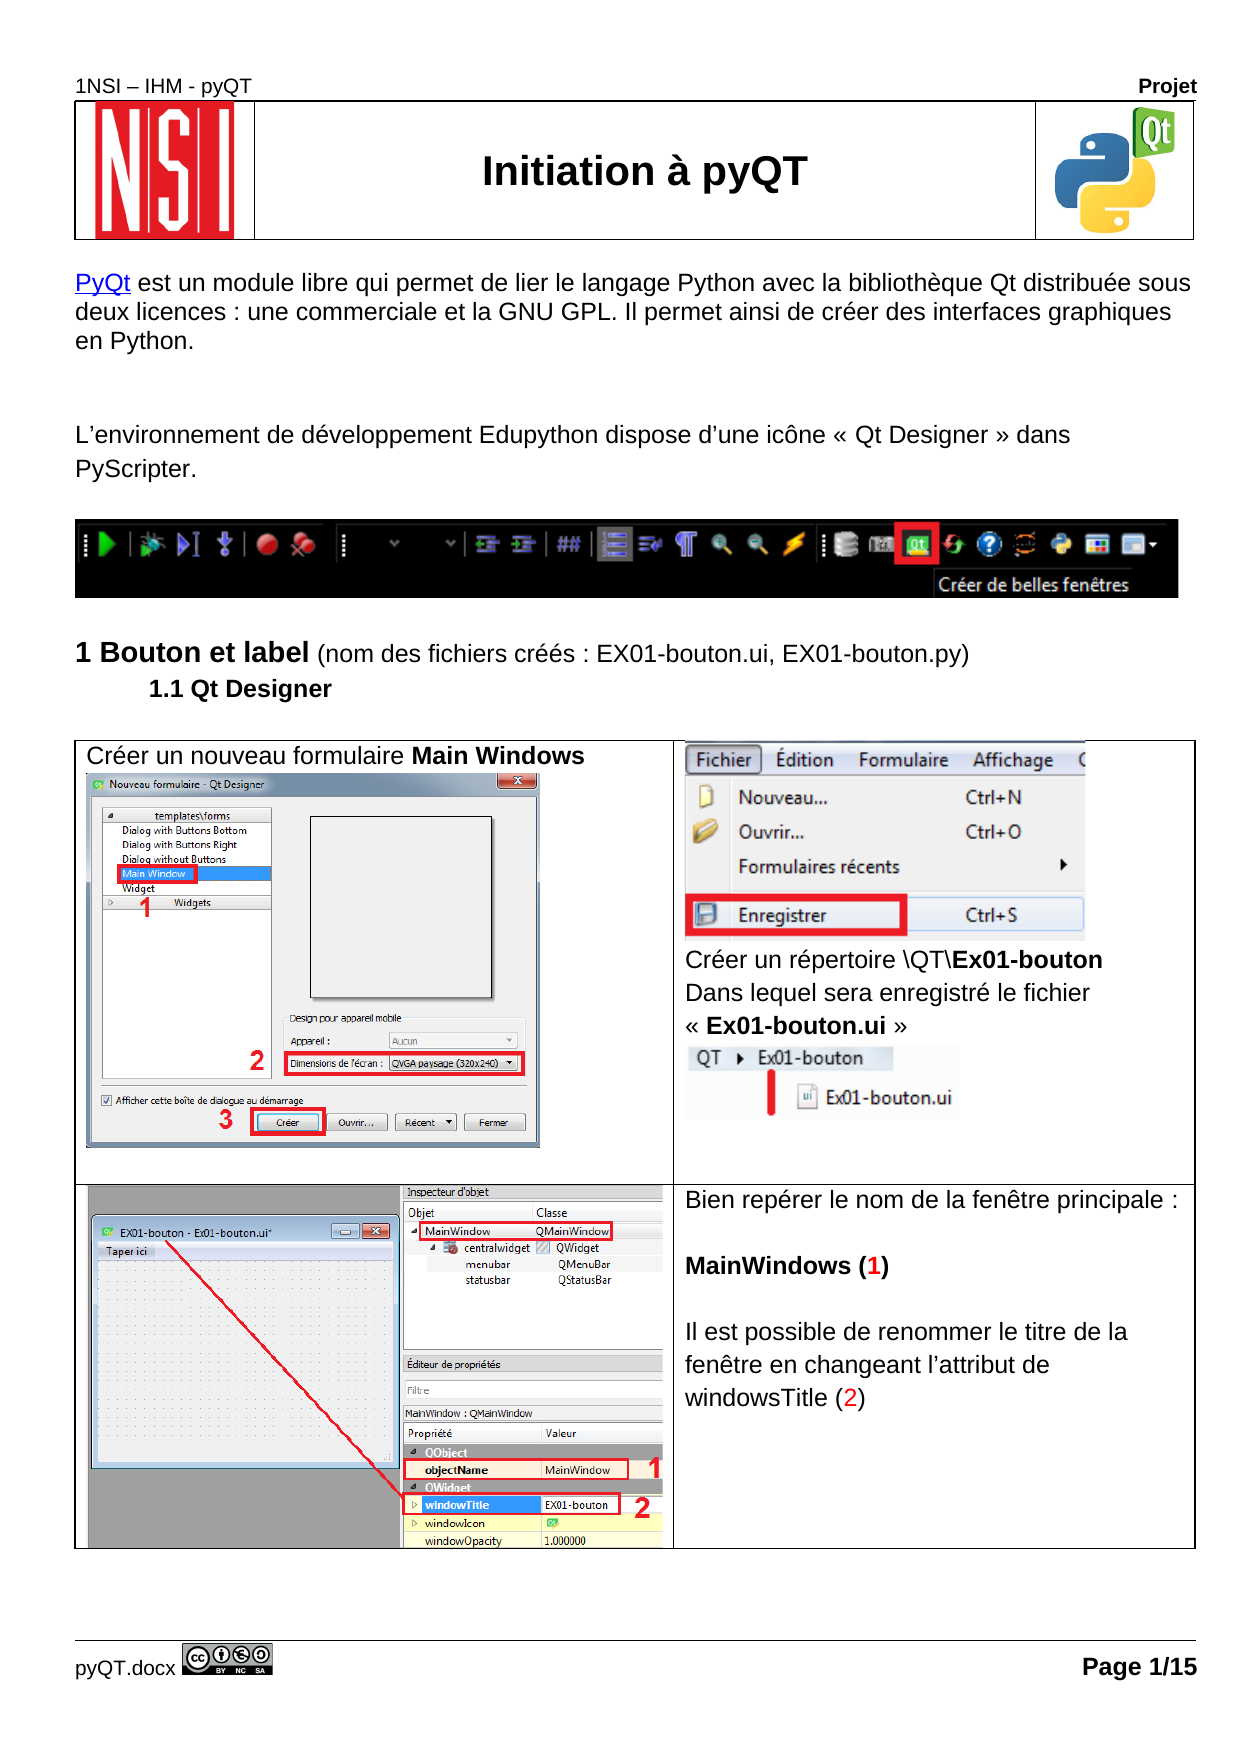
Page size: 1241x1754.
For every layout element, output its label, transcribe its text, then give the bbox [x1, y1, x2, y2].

table_header Initiation à pyQT [255, 102, 1035, 238]
text L’environnement de développement Edupython dispose d’une icône « Qt Designer » dans PyScripter. [75, 421, 1196, 482]
picture [86, 773, 540, 1148]
table_cell Bien repérer le nom de la fenêtre principale : MainWindows (1) Il est possible de renommer le titre de la fenêtre en changeant l’attribut de windowsTitle (2) [674, 1185, 1194, 1548]
table_header Créer un nouveau formulaire Main Windows [76, 741, 673, 1184]
table_header [76, 102, 95, 238]
text PyQt est un module libre qui permet de lier le langage Python avec la bibliothèque Qt distribuée sous deux licences : une commerciale et la GNU GPL. Il permet ainsi de créer des interfaces graphiques en Python. [75, 268, 1196, 354]
table_header [1036, 102, 1193, 238]
table_cell [663, 1185, 673, 1548]
picture [75, 519, 1179, 598]
picture [182, 1643, 273, 1675]
table_header Créer un répertoire \QT\Ex01-bouton Dans lequel sera enregistré le fichier « Ex01-bouton.ui » [674, 741, 1194, 1184]
text 1 Bouton et label (nom des fichiers créés : EX01-bouton.ui, EX01-bouton.py) [75, 635, 1196, 668]
table_cell [76, 1185, 86, 1548]
text 1.1 Qt Designer [75, 673, 1196, 702]
table_header [235, 102, 254, 238]
picture [1054, 107, 1175, 233]
